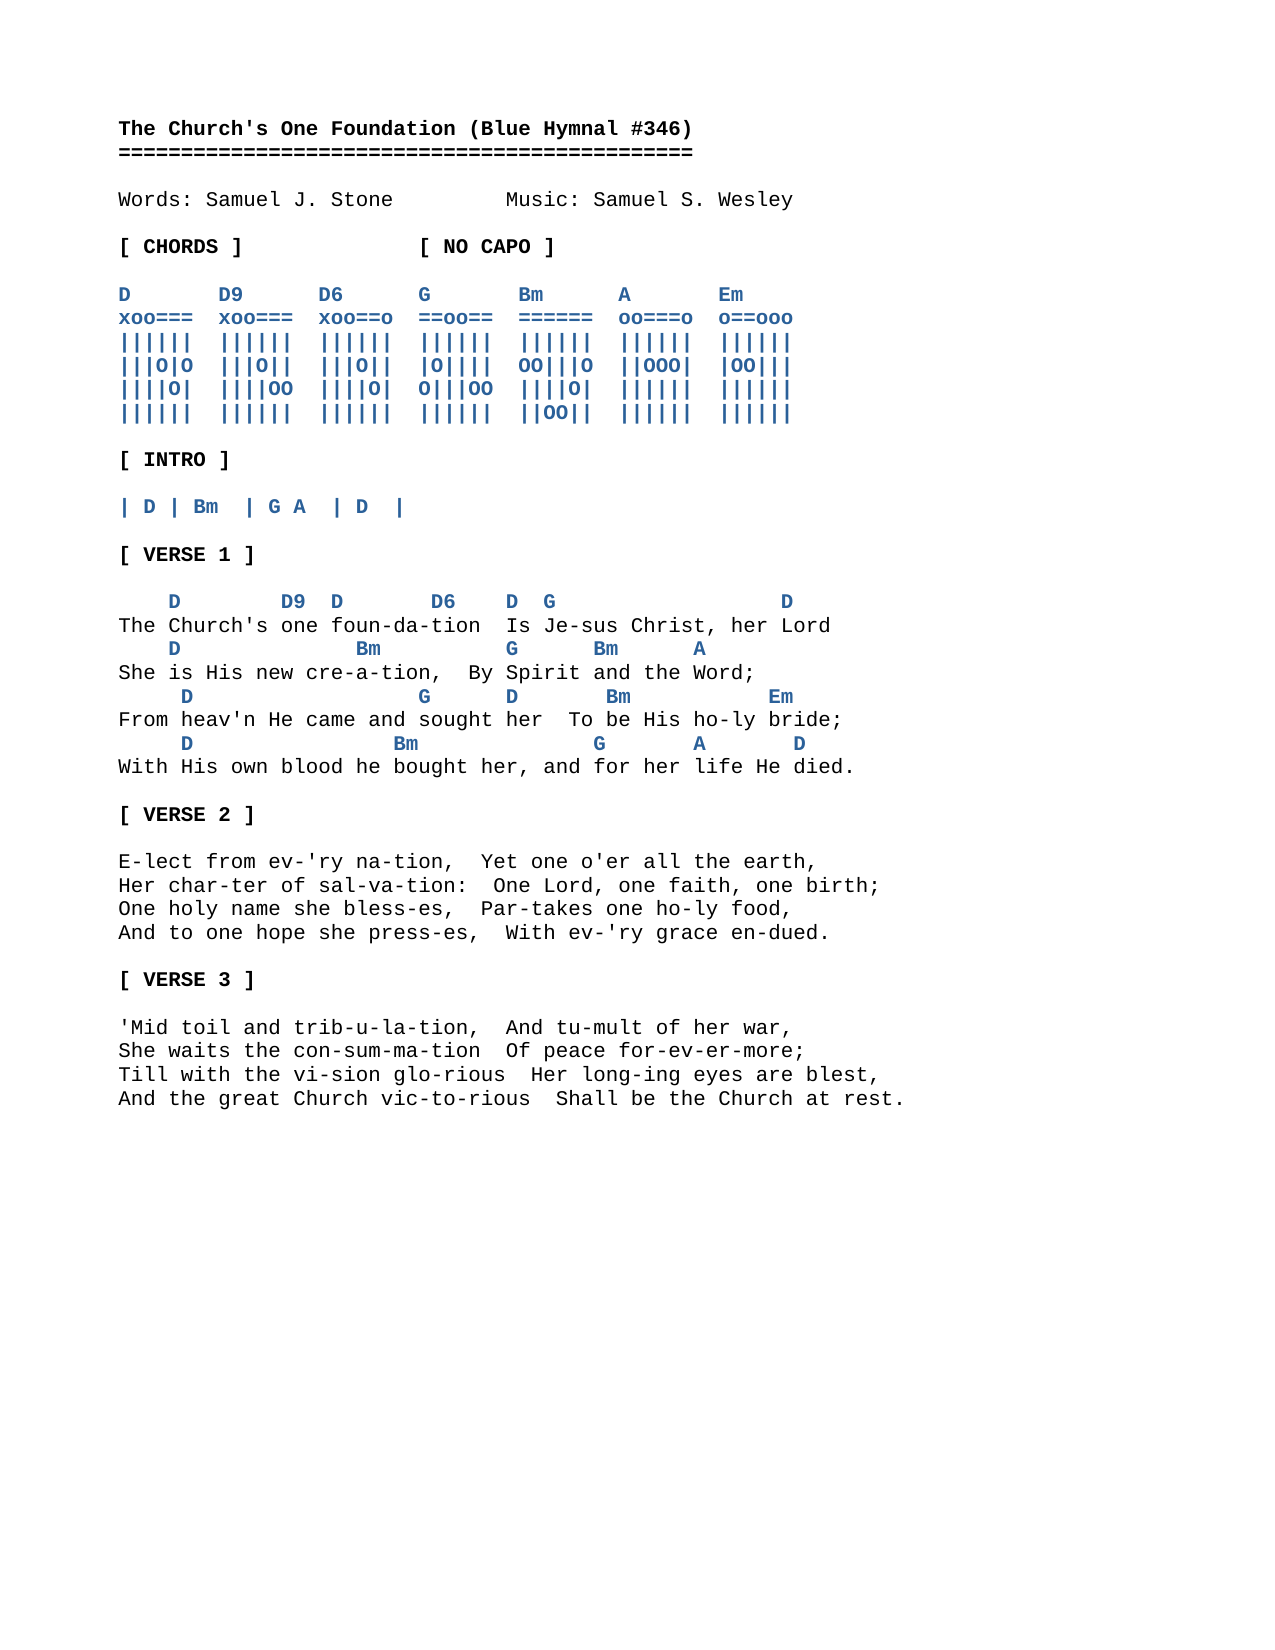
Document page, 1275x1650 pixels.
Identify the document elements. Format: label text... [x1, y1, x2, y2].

text [ CHORDS ] [ NO CAPO ] [118, 236, 1157, 260]
text ||||O| ||||OO ||||O| O|||OO ||||O| |||||| |||||| [118, 378, 1157, 402]
text D G D Bm Em [118, 686, 1157, 709]
text xoo=== xoo=== xoo==o ==oo== ====== oo===o o==ooo [118, 307, 1157, 331]
text [ VERSE 3 ] [118, 969, 1157, 993]
text [ VERSE 2 ] [118, 804, 1157, 827]
text And to one hope she press-es, With ev-'ry grace en-dued. [118, 922, 1157, 946]
text The Church's One Foundation (Blue Hymnal #346) [118, 118, 1157, 142]
text She waits the con-sum-ma-tion Of peace for-ev-er-more; [118, 1040, 1157, 1064]
text The Church's one foun-da-tion Is Je-sus Christ, her Lord [118, 615, 1157, 638]
text And the great Church vic-to-rious Shall be the Church at rest. [118, 1088, 1157, 1111]
text D D9 D6 G Bm A Em [118, 284, 1157, 307]
text Words: Samuel J. Stone Music: Samuel S. Wesley [118, 189, 1157, 213]
text E-lect from ev-'ry na-tion, Yet one o'er all the earth, [118, 851, 1157, 875]
text D Bm G Bm A [118, 638, 1157, 662]
text With His own blood he bought her, and for her life He died. [118, 757, 1157, 780]
text |||||| |||||| |||||| |||||| ||OO|| |||||| |||||| [118, 402, 1157, 426]
text From heav'n He came and sought her To be His ho-ly bride; [118, 709, 1157, 733]
text |||||| |||||| |||||| |||||| |||||| |||||| |||||| [118, 331, 1157, 354]
text Till with the vi-sion glo-rious Her long-ing eyes are blest, [118, 1064, 1157, 1088]
text [ INTRO ] [118, 449, 1157, 473]
text One holy name she bless-es, Par-takes one ho-ly food, [118, 898, 1157, 922]
text 'Mid toil and trib-u-la-tion, And tu-mult of her war, [118, 1017, 1157, 1040]
text D Bm G A D [118, 733, 1157, 757]
text [ VERSE 1 ] [118, 544, 1157, 567]
text |||O|O |||O|| |||O|| |O|||| OO|||O ||OOO| |OO||| [118, 354, 1157, 378]
text She is His new cre-a-tion, By Spirit and the Word; [118, 662, 1157, 686]
text Her char-ter of sal-va-tion: One Lord, one faith, one birth; [118, 875, 1157, 898]
text D D9 D D6 D G D [118, 591, 1157, 615]
text ============================================== [118, 142, 1157, 165]
text | D | Bm | G A | D | [118, 496, 1157, 520]
